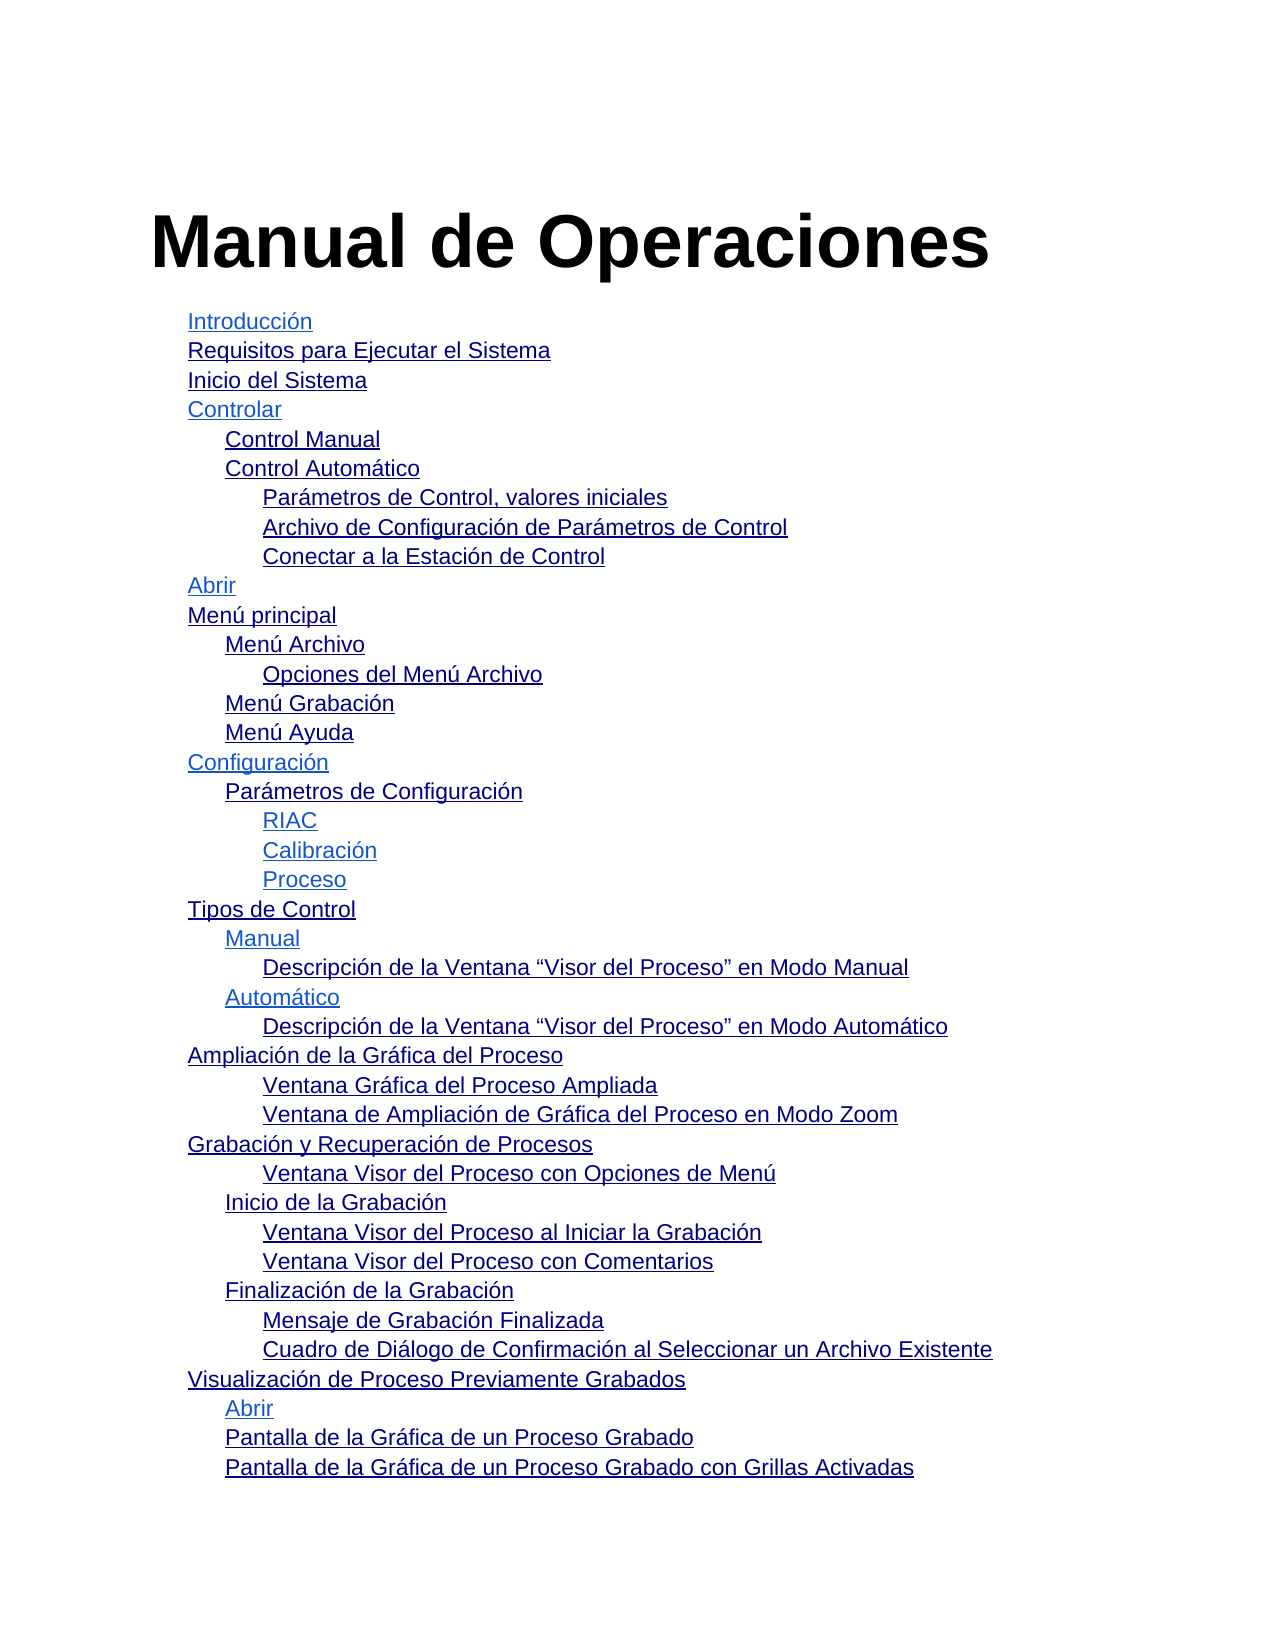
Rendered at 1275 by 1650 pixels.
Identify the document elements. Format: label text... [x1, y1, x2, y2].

text Control Automático [225, 456, 1125, 481]
text Inicio de la Grabación [225, 1190, 1125, 1216]
text Ventana Visor del Proceso con Opciones de Menú [262, 1161, 1125, 1186]
text Conectar a la Estación de Control [262, 544, 1125, 569]
text Configuración [187, 749, 1125, 775]
text Mensaje de Grabación Finalizada [262, 1307, 1125, 1333]
text Proceso [262, 867, 1125, 892]
text Visualización de Proceso Previamente Grabados [187, 1366, 1125, 1392]
text Opciones del Menú Archivo [262, 661, 1125, 687]
text Abrir [187, 573, 1125, 599]
text Tipos de Control [187, 896, 1125, 922]
text Ampliación de la Gráfica del Proceso [187, 1043, 1125, 1069]
text Descripción de la Ventana “Visor del Proceso” en Modo Automático [262, 1014, 1125, 1039]
text Finalización de la Grabación [225, 1278, 1125, 1304]
text Descripción de la Ventana “Visor del Proceso” en Modo Manual [262, 955, 1125, 981]
text RIAC [262, 808, 1125, 834]
title Manual de Operaciones [150, 200, 1125, 284]
text Cuadro de Diálogo de Confirmación al Seleccionar un Archivo Existente [262, 1337, 1125, 1362]
text Manual [225, 926, 1125, 951]
text Menú Ayuda [225, 720, 1125, 746]
text Pantalla de la Gráfica de un Proceso Grabado con Grillas Activadas [225, 1454, 1125, 1480]
text Ventana Gráfica del Proceso Ampliada [262, 1072, 1125, 1098]
text Control Manual [225, 426, 1125, 452]
text Archivo de Configuración de Parámetros de Control [262, 514, 1125, 540]
text Parámetros de Configuración [225, 779, 1125, 804]
text Ventana de Ampliación de Gráfica del Proceso en Modo Zoom [262, 1102, 1125, 1127]
text Menú principal [187, 602, 1125, 628]
text Automático [225, 984, 1125, 1010]
text Inicio del Sistema [187, 367, 1125, 393]
text Abrir [225, 1396, 1125, 1421]
text Controlar [187, 397, 1125, 422]
text Menú Grabación [225, 691, 1125, 716]
text Introducción [187, 309, 1125, 334]
text Grabación y Recuperación de Procesos [187, 1131, 1125, 1157]
text Pantalla de la Gráfica de un Proceso Grabado [225, 1425, 1125, 1451]
text Menú Archivo [225, 632, 1125, 657]
text Ventana Visor del Proceso con Comentarios [262, 1249, 1125, 1274]
text Parámetros de Control, valores iniciales [262, 485, 1125, 511]
text Requisitos para Ejecutar el Sistema [187, 338, 1125, 364]
text Calibración [262, 837, 1125, 863]
text Ventana Visor del Proceso al Iniciar la Grabación [262, 1219, 1125, 1245]
